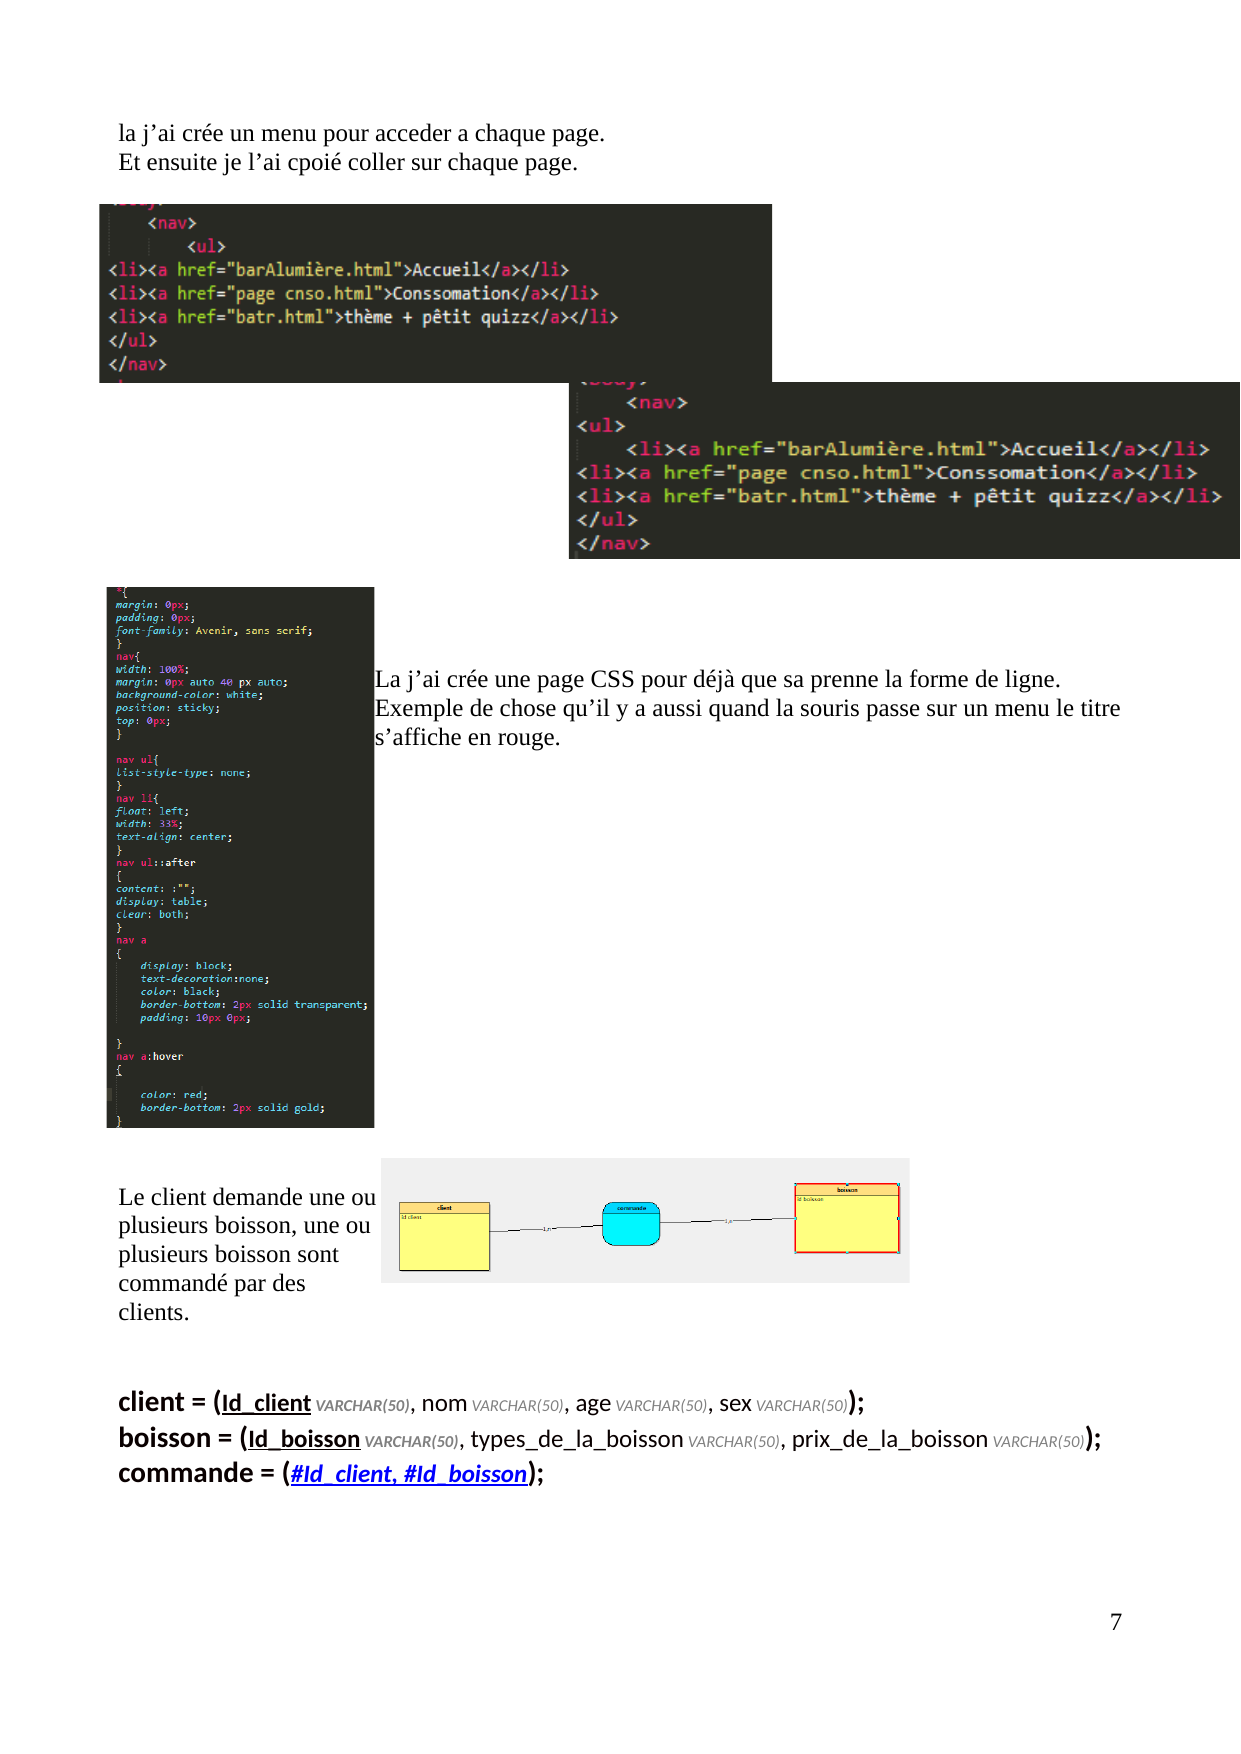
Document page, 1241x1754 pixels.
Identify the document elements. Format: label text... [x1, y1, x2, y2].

text Et ensuite je l’ai cpoié coller sur chaque page. [118, 147, 1122, 176]
picture [99, 204, 1240, 559]
text Exemple de chose qu’il y a aussi quand la souris passe sur un menu le titre s’affiche en rouge. [375, 693, 1122, 751]
picture [106, 587, 375, 1128]
text La j’ai crée une page CSS pour déjà que sa prenne la forme de ligne. [375, 664, 1122, 693]
text boisson = (Id_boisson VARCHAR(50), types_de_la_boisson VARCHAR(50), prix_de_la_boisson VARCHAR(50)); [118, 1419, 1122, 1454]
picture [381, 1158, 910, 1283]
text client = (Id_client VARCHAR(50), nom VARCHAR(50), age VARCHAR(50), sex VARCHAR(50)); [118, 1383, 1122, 1419]
text la j’ai crée un menu pour acceder a chaque page. [118, 118, 1122, 147]
text commande = (#Id_client, #Id_boisson); [118, 1454, 1122, 1490]
text Le client demande une ou plusieurs boisson, une ou plusieurs boisson sont commandé par des clients. [118, 1182, 1122, 1326]
